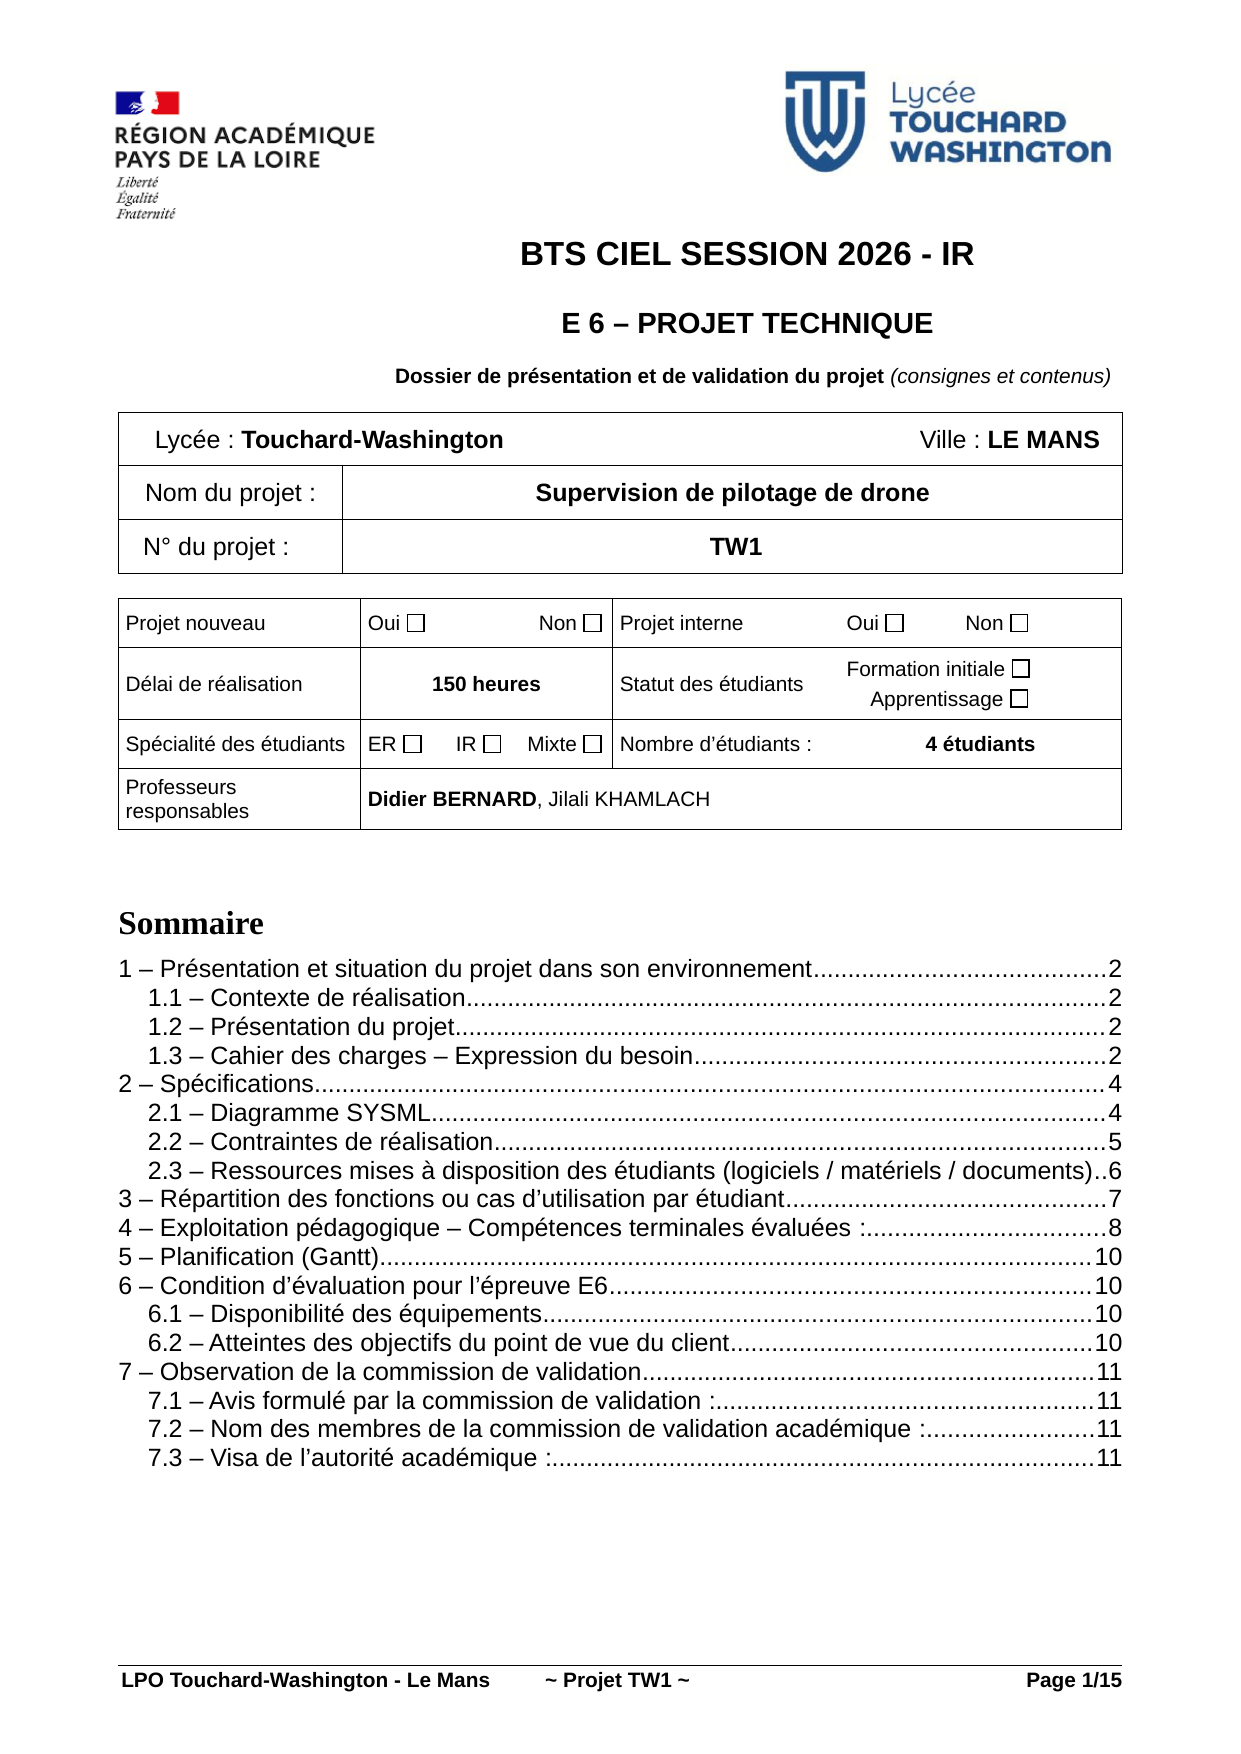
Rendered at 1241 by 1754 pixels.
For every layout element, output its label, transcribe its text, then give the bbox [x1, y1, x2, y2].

text 2.1 – Diagramme SYSML 4 [148, 1098, 1122, 1127]
table_cell TW1 [343, 520, 1122, 573]
text 5 – Planification (Gantt) 10 [118, 1242, 1122, 1271]
table_cell Nom du projet : [119, 466, 342, 519]
text 6.1 – Disponibilité des équipements 10 [148, 1299, 1122, 1328]
picture [779, 64, 1118, 176]
text 7.2 – Nom des membres de la commission de validation académique : 11 [148, 1414, 1122, 1443]
text 1 – Présentation et situation du projet dans son environnement 2 [118, 954, 1122, 983]
table_header Projet nouveau [119, 599, 360, 647]
text E 6 – PROJET TECHNIQUE [372, 306, 1122, 339]
text 1.2 – Présentation du projet 2 [148, 1012, 1122, 1041]
text 6 – Condition d’évaluation pour l’épreuve E6 10 [118, 1271, 1122, 1299]
table_cell Supervision de pilotage de drone [343, 466, 1122, 519]
text 7.1 – Avis formulé par la commission de validation : 11 [148, 1386, 1122, 1414]
text 4 – Exploitation pédagogique – Compétences terminales évaluées : 8 [118, 1213, 1122, 1242]
table_header Oui Non [361, 599, 612, 647]
text 2 – Spécifications 4 [118, 1069, 1122, 1098]
table_header Projet interne [613, 599, 839, 647]
table_cell Délai de réalisation [119, 648, 360, 719]
text 2.2 – Contraintes de réalisation 5 [148, 1127, 1122, 1156]
table_cell N° du projet : [119, 520, 342, 573]
table_cell Formation initiale Apprentissage [839, 648, 1121, 719]
text 3 – Répartition des fonctions ou cas d’utilisation par étudiant 7 [118, 1184, 1122, 1213]
table_header Lycée : Touchard-Washington Ville : LE MANS [119, 413, 1122, 465]
table_cell 4 étudiants [839, 720, 1121, 768]
picture [99, 83, 392, 234]
table_header Oui Non [839, 599, 1121, 647]
table_cell 150 heures [361, 648, 612, 719]
text 2.3 – Ressources mises à disposition des étudiants (logiciels / matériels / documents) 6 [148, 1156, 1122, 1184]
table_cell Didier BERNARD, Jilali KHAMLACH [361, 769, 1121, 829]
table_cell Statut des étudiants [613, 648, 839, 719]
table_cell Professeurs responsables [119, 769, 360, 829]
subtitle Sommaire [118, 903, 1122, 942]
table_cell Spécialité des étudiants [119, 720, 360, 768]
text BTS CIEL SESSION 2026 - IR [372, 59, 1122, 272]
text 7.3 – Visa de l’autorité académique : 11 [148, 1443, 1122, 1472]
text 7 – Observation de la commission de validation 11 [118, 1357, 1122, 1386]
table_cell ER IR Mixte [361, 720, 612, 768]
text 1.3 – Cahier des charges – Expression du besoin 2 [148, 1041, 1122, 1069]
text Dossier de présentation et de validation du projet (consignes et contenus) [372, 363, 1122, 387]
text 1.1 – Contexte de réalisation 2 [148, 983, 1122, 1012]
text 6.2 – Atteintes des objectifs du point de vue du client 10 [148, 1328, 1122, 1357]
table_cell Nombre d’étudiants : [613, 720, 839, 768]
